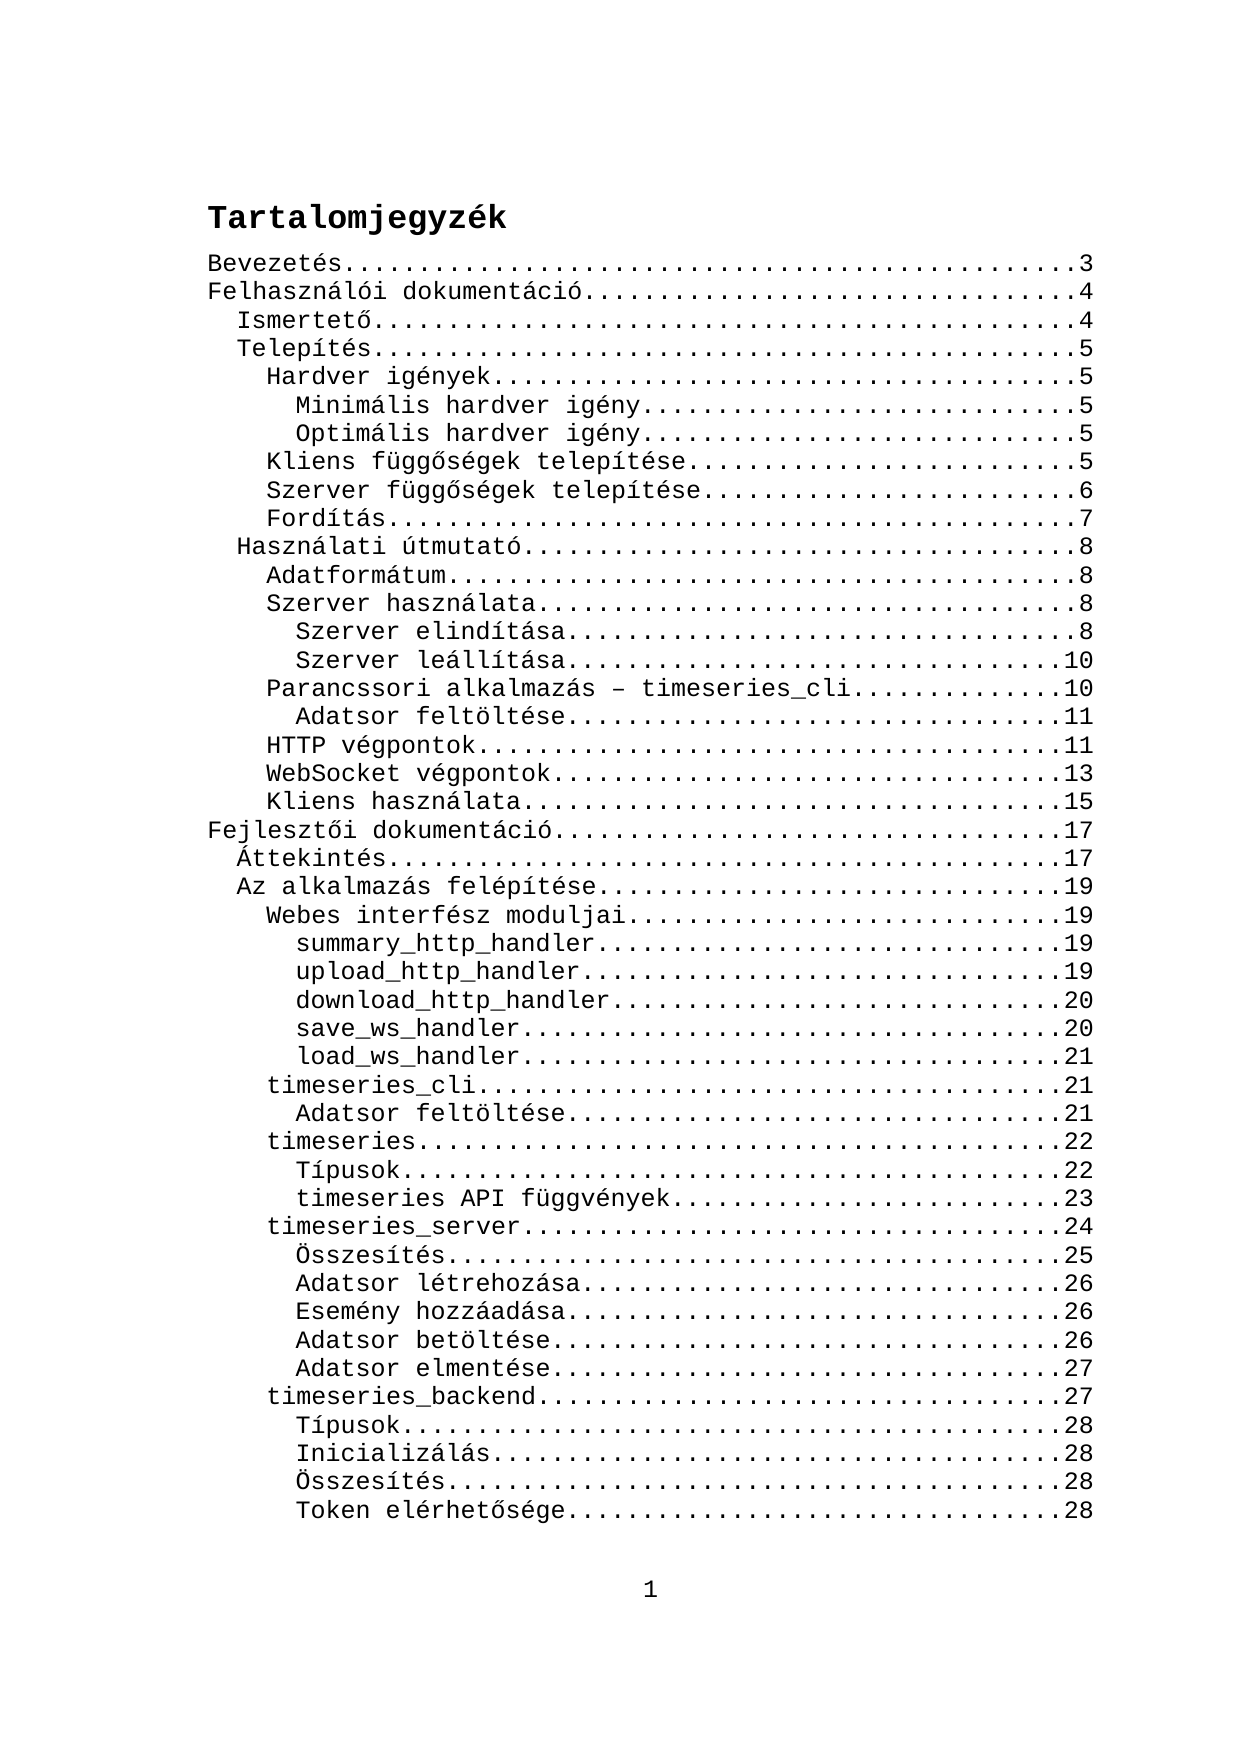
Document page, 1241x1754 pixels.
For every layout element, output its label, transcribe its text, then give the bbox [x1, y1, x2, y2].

text Adatsor létrehozása 26 [295, 1271, 1093, 1299]
text Telepítés 5 [236, 336, 1093, 364]
text Összesítés 28 [295, 1469, 1093, 1497]
text Adatsor feltöltése 11 [295, 704, 1093, 732]
text Adatsor elmentése 27 [295, 1356, 1093, 1384]
text Használati útmutató 8 [236, 534, 1093, 562]
text summary_http_handler 19 [295, 931, 1093, 959]
text Token elérhetősége 28 [295, 1497, 1093, 1526]
text Hardver igények 5 [266, 364, 1093, 392]
text Kliens függőségek telepítése 5 [266, 449, 1093, 477]
text timeseries API függvények 23 [295, 1186, 1093, 1214]
subtitle Tartalomjegyzék [207, 200, 1093, 238]
text Optimális hardver igény 5 [295, 421, 1093, 449]
text Típusok 28 [295, 1412, 1093, 1441]
text Szerver leállítása 10 [295, 647, 1093, 676]
text load_ws_handler 21 [295, 1044, 1093, 1072]
text Kliens használata 15 [266, 789, 1093, 817]
text Adatformátum 8 [266, 562, 1093, 591]
text Felhasználói dokumentáció 4 [207, 279, 1093, 307]
text Inicializálás 28 [295, 1441, 1093, 1469]
text Esemény hozzáadása 26 [295, 1299, 1093, 1327]
text Szerver használata 8 [266, 591, 1093, 619]
text Összesítés 25 [295, 1242, 1093, 1271]
text timeseries 22 [266, 1129, 1093, 1157]
text Parancssori alkalmazás – timeseries_cli 10 [266, 676, 1093, 704]
text Szerver függőségek telepítése 6 [266, 477, 1093, 506]
text download_http_handler 20 [295, 987, 1093, 1016]
text Áttekintés 17 [236, 846, 1093, 874]
text WebSocket végpontok 13 [266, 761, 1093, 789]
text HTTP végpontok 11 [266, 732, 1093, 761]
text Típusok 22 [295, 1157, 1093, 1186]
text Az alkalmazás felépítése 19 [236, 874, 1093, 902]
text Fordítás 7 [266, 506, 1093, 534]
text timeseries_backend 27 [266, 1384, 1093, 1412]
text Bevezetés 3 [207, 251, 1093, 279]
text save_ws_handler 20 [295, 1016, 1093, 1044]
text Minimális hardver igény 5 [295, 392, 1093, 421]
text timeseries_cli 21 [266, 1072, 1093, 1101]
text Adatsor feltöltése 21 [295, 1101, 1093, 1129]
text Fejlesztői dokumentáció 17 [207, 817, 1093, 846]
text Szerver elindítása 8 [295, 619, 1093, 647]
text Ismertető 4 [236, 307, 1093, 336]
text timeseries_server 24 [266, 1214, 1093, 1242]
text Webes interfész moduljai 19 [266, 902, 1093, 931]
text upload_http_handler 19 [295, 959, 1093, 987]
text Adatsor betöltése 26 [295, 1327, 1093, 1356]
